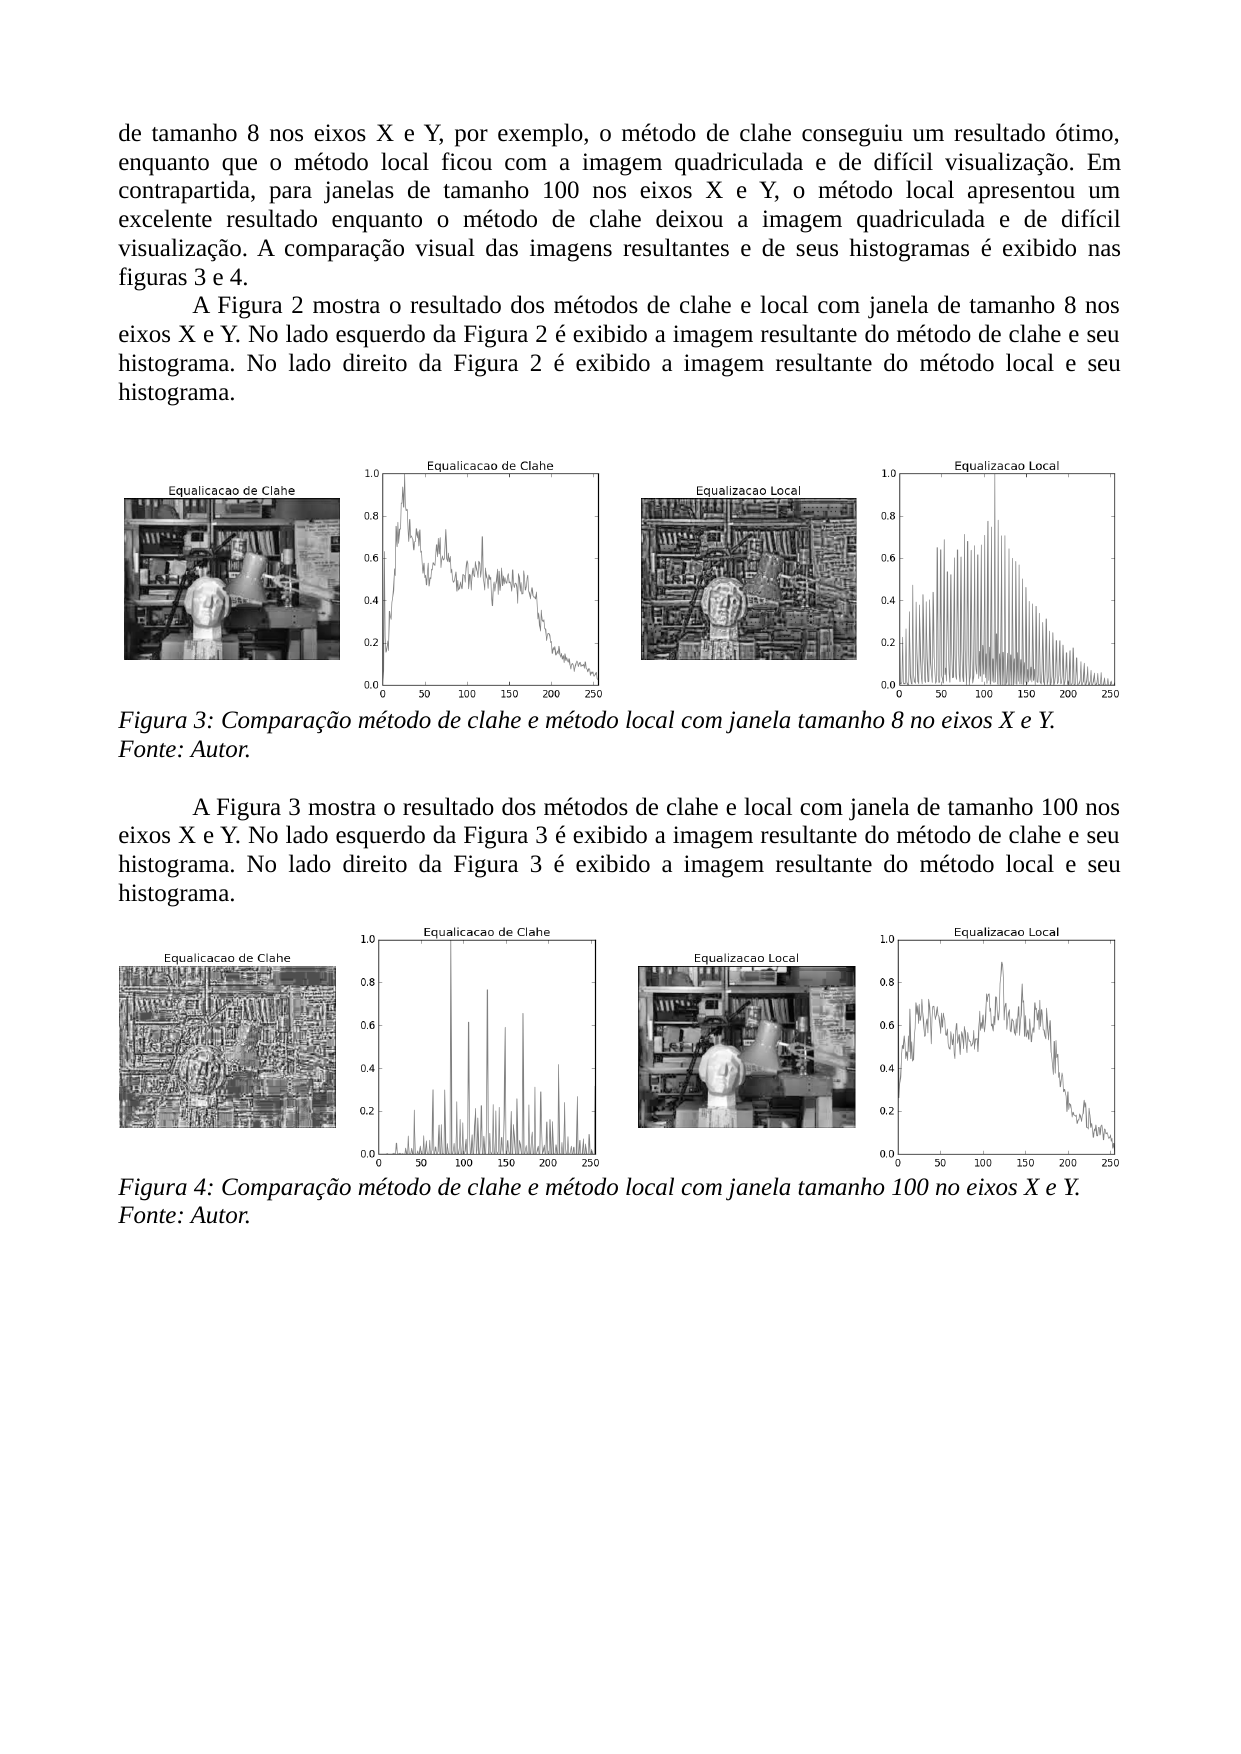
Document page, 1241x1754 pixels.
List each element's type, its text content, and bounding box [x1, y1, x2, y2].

text de tamanho 8 nos eixos X e Y, por exemplo, o método de clahe conseguiu um resultado ótimo, enquanto que o método local ficou com a imagem quadriculada e de difícil visualização. Em contrapartida, para janelas de tamanho 100 nos eixos X e Y, o método local apresentou um excelente resultado enquanto o método de clahe deixou a imagem quadriculada e de difícil visualização. A comparação visual das imagens resultantes e de seus histogramas é exibido nas figuras 3 e 4. [118, 118, 1122, 291]
text [118, 911, 1122, 923]
picture [118, 446, 1123, 706]
picture [118, 923, 1123, 1172]
text Figura 3: Comparação método de clahe e método local com janela tamanho 8 no eixos X e Y. Fonte: Autor. [118, 706, 1122, 763]
text Figura 4: Comparação método de clahe e método local com janela tamanho 100 no eixos X e Y. Fonte: Autor. [118, 1172, 1122, 1229]
text A Figura 3 mostra o resultado dos métodos de clahe e local com janela de tamanho 100 nos eixos X e Y. No lado esquerdo da Figura 3 é exibido a imagem resultante do método de clahe e seu histograma. No lado direito da Figura 3 é exibido a imagem resultante do método local e seu histograma. [118, 792, 1122, 907]
text A Figura 2 mostra o resultado dos métodos de clahe e local com janela de tamanho 8 nos eixos X e Y. No lado esquerdo da Figura 2 é exibido a imagem resultante do método de clahe e seu histograma. No lado direito da Figura 2 é exibido a imagem resultante do método local e seu histograma. [118, 291, 1122, 406]
